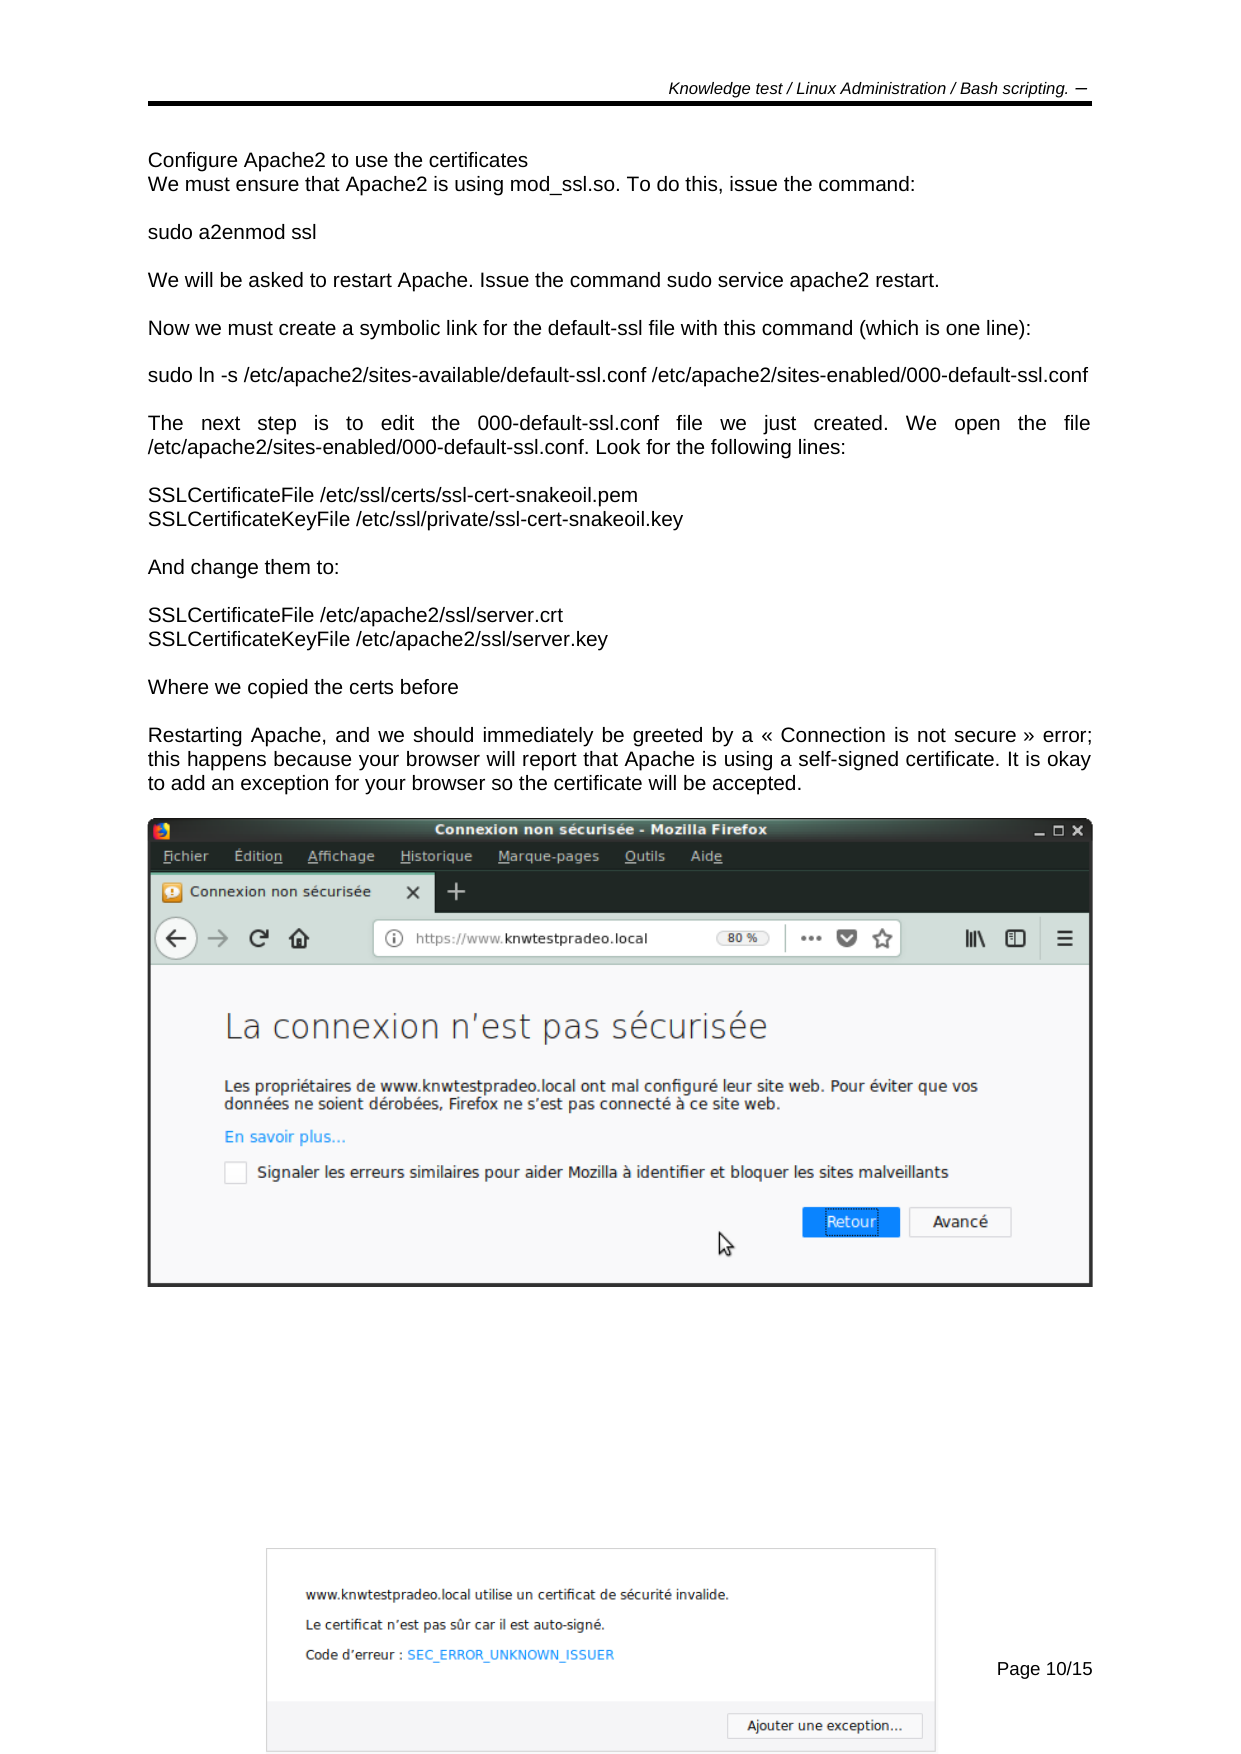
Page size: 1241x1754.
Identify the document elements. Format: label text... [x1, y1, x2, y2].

text And change them to: [148, 555, 1092, 579]
picture [265, 1548, 939, 1754]
text sudo a2enmod ssl [148, 219, 1092, 243]
text Restarting Apache, and we should immediately be greeted by a « Connection is not secure » error; this happens because your browser will report that Apache is using a self-signed certificate. It is okay to add an exception for your browser so the certificate will be accepted. [148, 723, 1092, 794]
text Now we must create a symbolic link for the default-ssl file with this command (which is one line): [148, 315, 1092, 339]
text SSLCertificateKeyFile /etc/ssl/private/ssl-cert-snakeoil.key [148, 507, 1092, 531]
text sudo ln -s /etc/apache2/sites-available/default-ssl.conf /etc/apache2/sites-enabled/000-default-ssl.conf [148, 363, 1092, 387]
text SSLCertificateFile /etc/ssl/certs/ssl-cert-snakeoil.pem [148, 483, 1092, 507]
text Configure Apache2 to use the certificates [148, 148, 1092, 172]
text The next step is to edit the 000-default-ssl.conf file we just created. We open the file /etc/apache2/sites-enabled/000-default-ssl.conf. Look for the following lines: [148, 411, 1092, 459]
text We must ensure that Apache2 is using mod_ssl.so. To do this, issue the command: [148, 172, 1092, 196]
picture [147, 818, 1093, 1287]
text SSLCertificateKeyFile /etc/apache2/ssl/server.key [148, 627, 1092, 651]
text SSLCertificateFile /etc/apache2/ssl/server.crt [148, 603, 1092, 627]
text We will be asked to restart Apache. Issue the command sudo service apache2 restart. [148, 267, 1092, 291]
text Where we copied the certs before [148, 675, 1092, 699]
